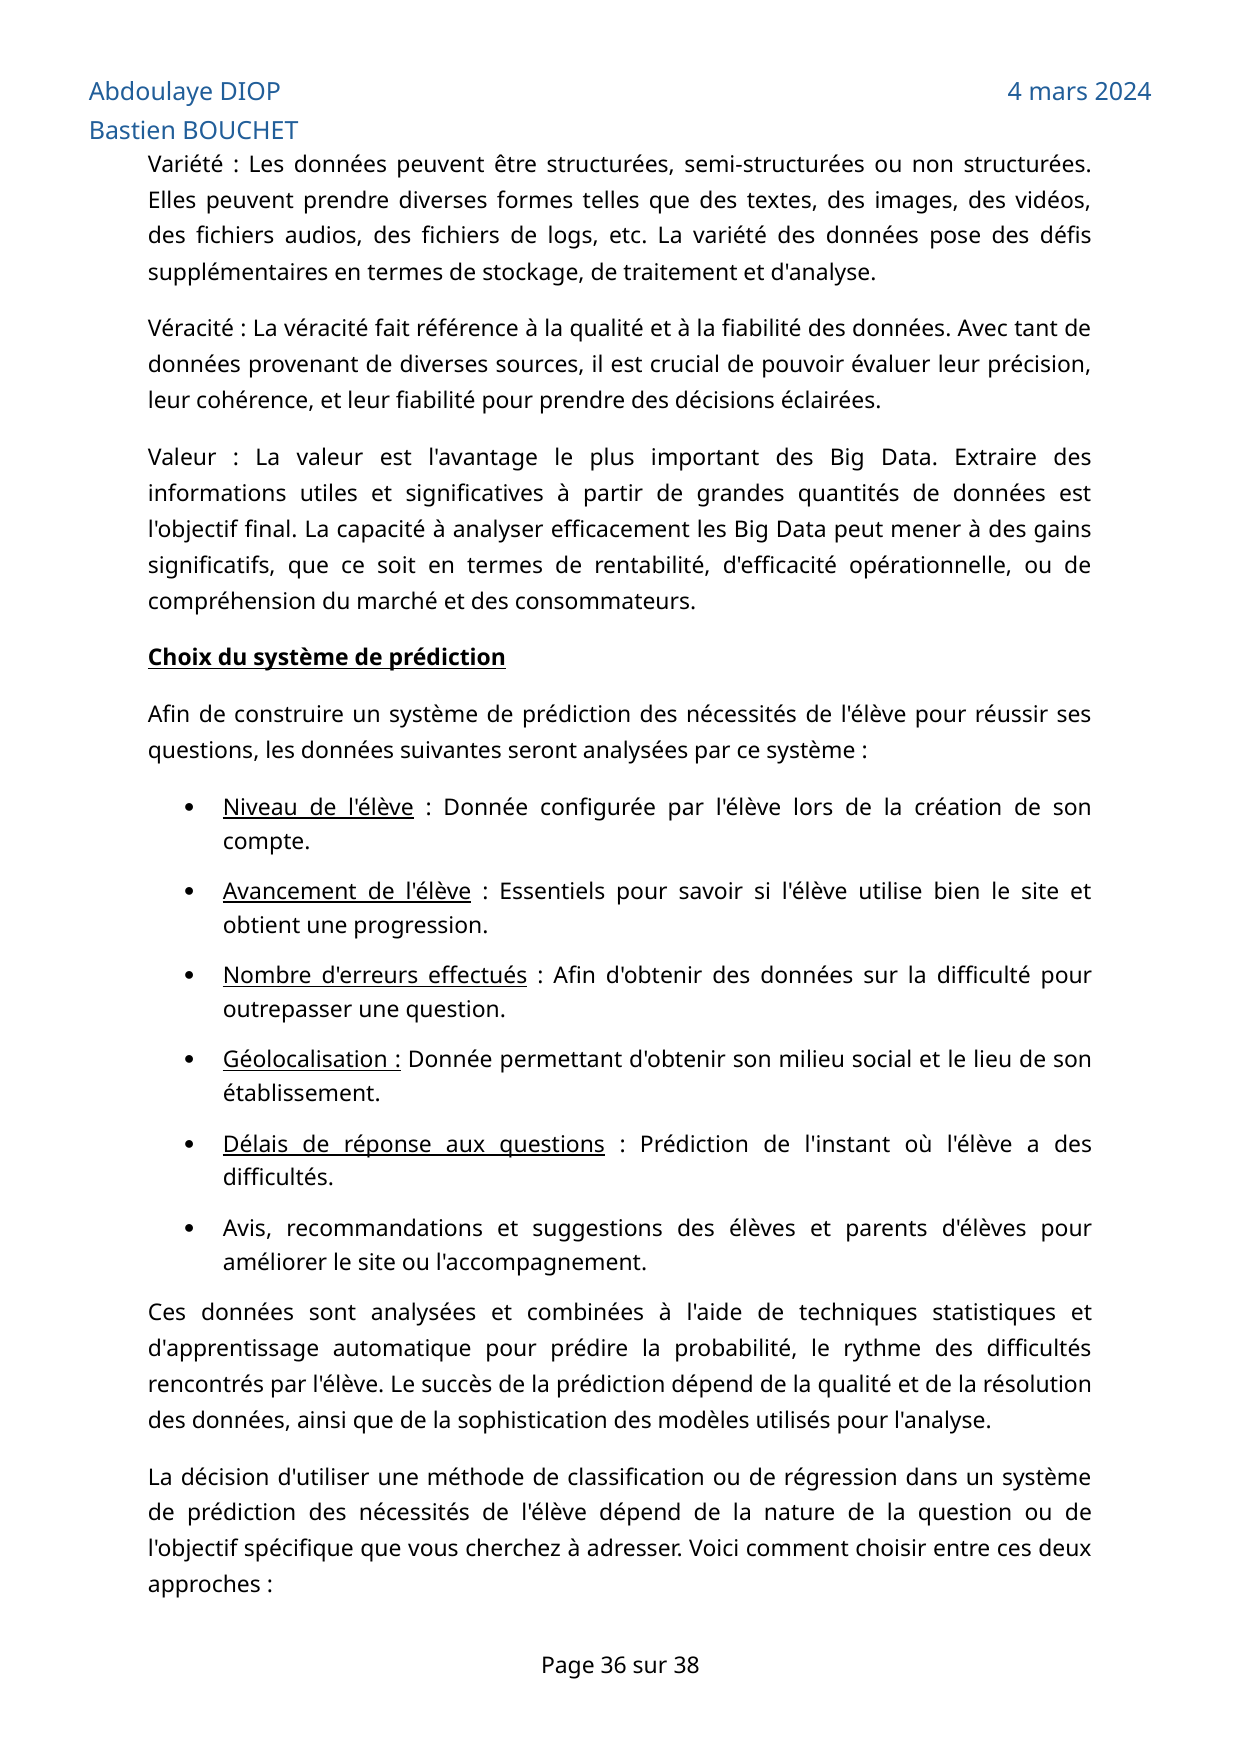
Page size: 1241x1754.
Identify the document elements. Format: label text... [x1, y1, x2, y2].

text Variété : Les données peuvent être structurées, semi-structurées ou non structurées. Elles peuvent prendre diverses formes telles que des textes, des images, des vidéos, des fichiers audios, des fichiers de logs, etc. La variété des données pose des défis supplémentaires en termes de stockage, de traitement et d'analyse. [148, 148, 1093, 287]
text Ces données sont analysées et combinées à l'aide de techniques statistiques et d'apprentissage automatique pour prédire la probabilité, le rythme des difficultés rencontrés par l'élève. Le succès de la prédiction dépend de la qualité et de la résolution des données, ainsi que de la sophistication des modèles utilisés pour l'analyse. [148, 1296, 1093, 1435]
list Niveau de l'élève : Donnée configurée par l'élève lors de la création de son compte. [185, 791, 1093, 856]
list Délais de réponse aux questions : Prédiction de l'instant où l'élève a des difficultés. [185, 1127, 1093, 1192]
text Afin de construire un système de prédiction des nécessités de l'élève pour réussir ses questions, les données suivantes seront analysées par ce système : [148, 698, 1093, 765]
list Géolocalisation : Donnée permettant d'obtenir son milieu social et le lieu de son établissement. [185, 1043, 1093, 1108]
text Véracité : La véracité fait référence à la qualité et à la fiabilité des données. Avec tant de données provenant de diverses sources, il est crucial de pouvoir évaluer leur précision, leur cohérence, et leur fiabilité pour prendre des décisions éclairées. [148, 312, 1093, 415]
list Avis, recommandations et suggestions des élèves et parents d'élèves pour améliorer le site ou l'accompagnement. [185, 1212, 1093, 1277]
list Avancement de l'élève : Essentiels pour savoir si l'élève utilise bien le site et obtient une progression. [185, 875, 1093, 940]
text La décision d'utiliser une méthode de classification ou de régression dans un système de prédiction des nécessités de l'élève dépend de la nature de la question ou de l'objectif spécifique que vous cherchez à adresser. Voici comment choisir entre ces deux approches : [148, 1460, 1093, 1599]
text Valeur : La valeur est l'avantage le plus important des Big Data. Extraire des informations utiles et significatives à partir de grandes quantités de données est l'objectif final. La capacité à analyser efficacement les Big Data peut mener à des gains significatifs, que ce soit en termes de rentabilité, d'efficacité opérationnelle, ou de compréhension du marché et des consommateurs. [148, 441, 1093, 616]
list Nombre d'erreurs effectués : Afin d'obtenir des données sur la difficulté pour outrepasser une question. [185, 959, 1093, 1024]
text Choix du système de prédiction [148, 641, 1093, 673]
